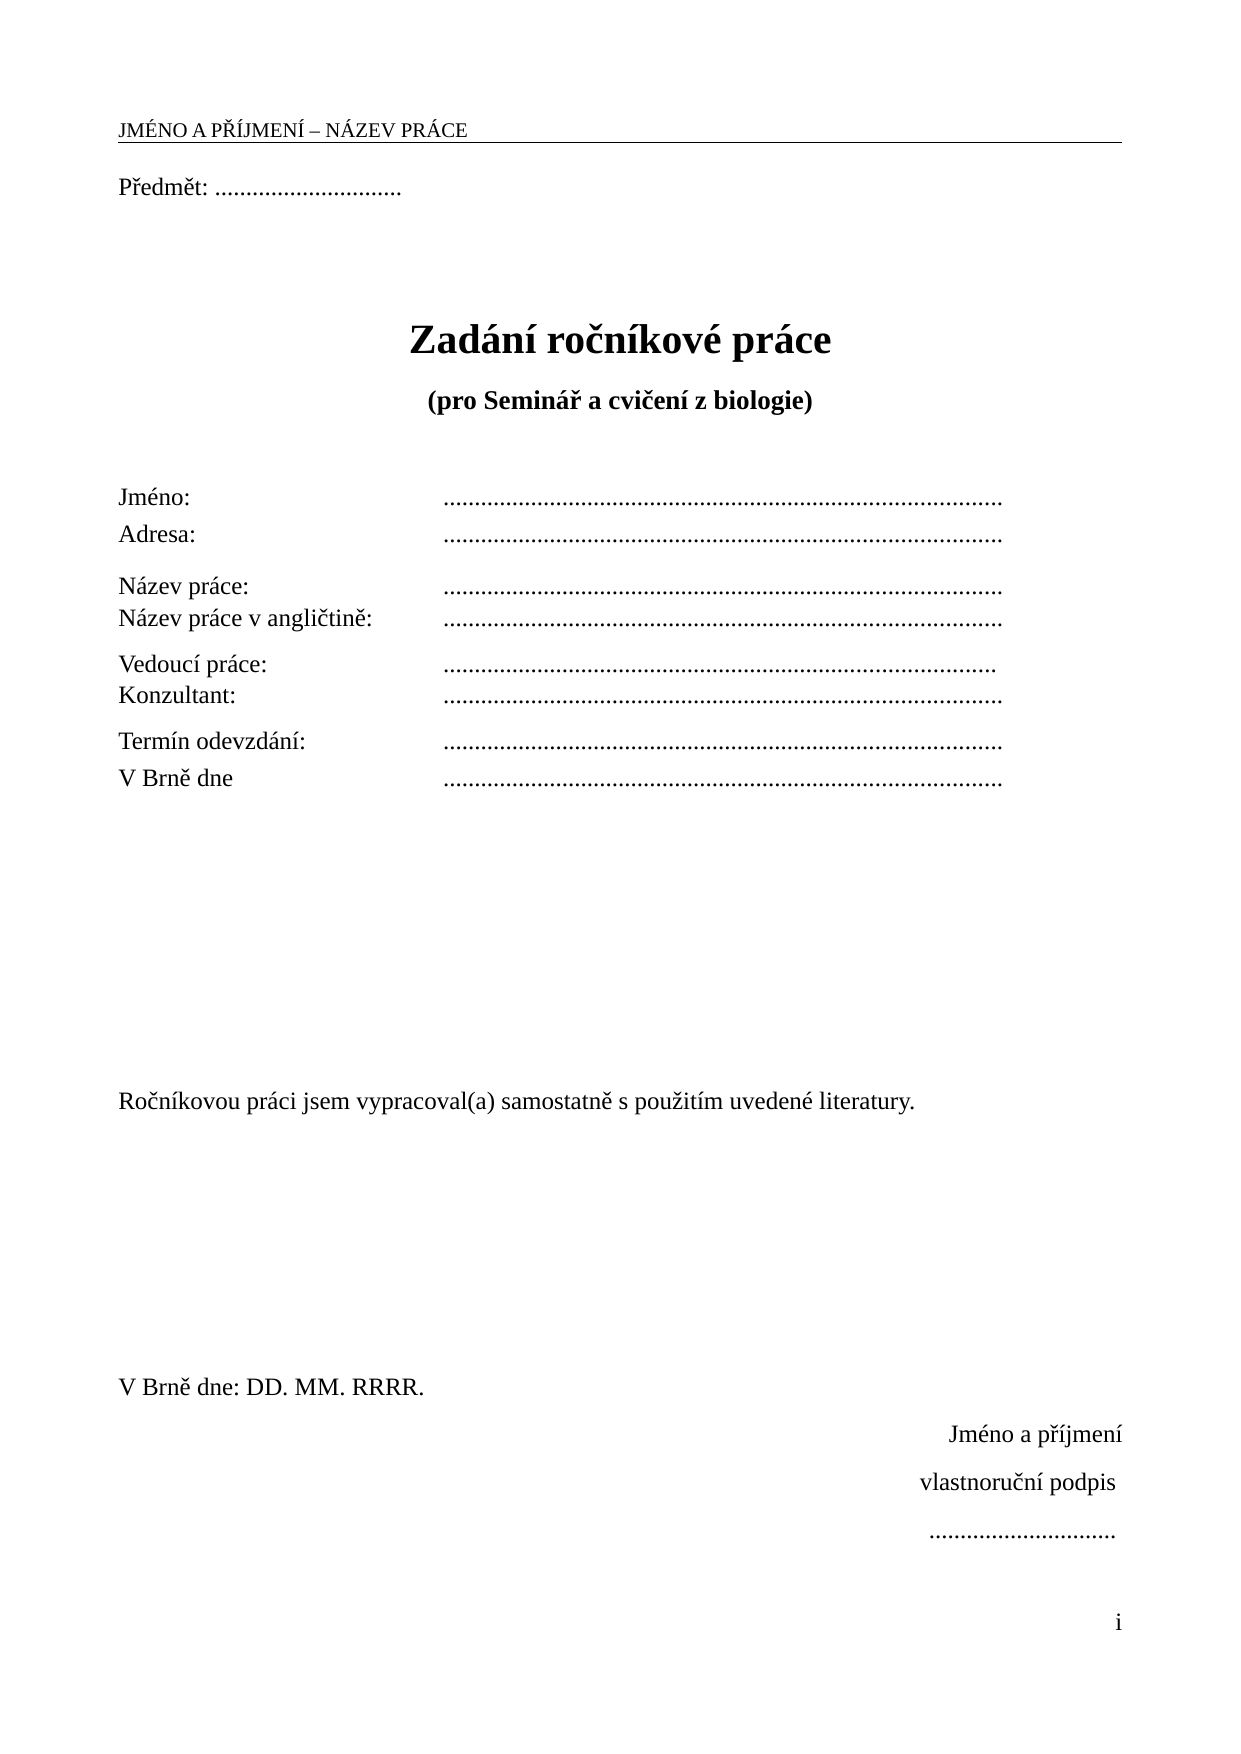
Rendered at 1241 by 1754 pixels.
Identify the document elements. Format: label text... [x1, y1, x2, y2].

text Vedoucí práce: [118, 649, 1122, 677]
text V Brně dne [118, 763, 1122, 792]
text Název práce v angličtině: [118, 603, 1122, 632]
text (pro Seminář a cvičení z biologie) [118, 384, 1122, 415]
text Adresa: [118, 519, 1122, 548]
text Předmět: .............................. [118, 172, 1122, 201]
text Jméno a příjmení [118, 1419, 1122, 1448]
text Jméno: [118, 482, 1122, 511]
text Název práce: [118, 571, 1122, 600]
text Konzultant: [118, 680, 1122, 709]
text Ročníkovou práci jsem vypracoval(a) samostatně s použitím uvedené literatury. [118, 1086, 1122, 1115]
text Zadání ročníkové práce [118, 314, 1122, 362]
text Termín odevzdání: [118, 726, 1122, 755]
text V Brně dne: DD. MM. RRRR. [118, 1372, 1122, 1401]
text .............................. [118, 1515, 1122, 1543]
text vlastnoruční podpis [118, 1467, 1122, 1496]
